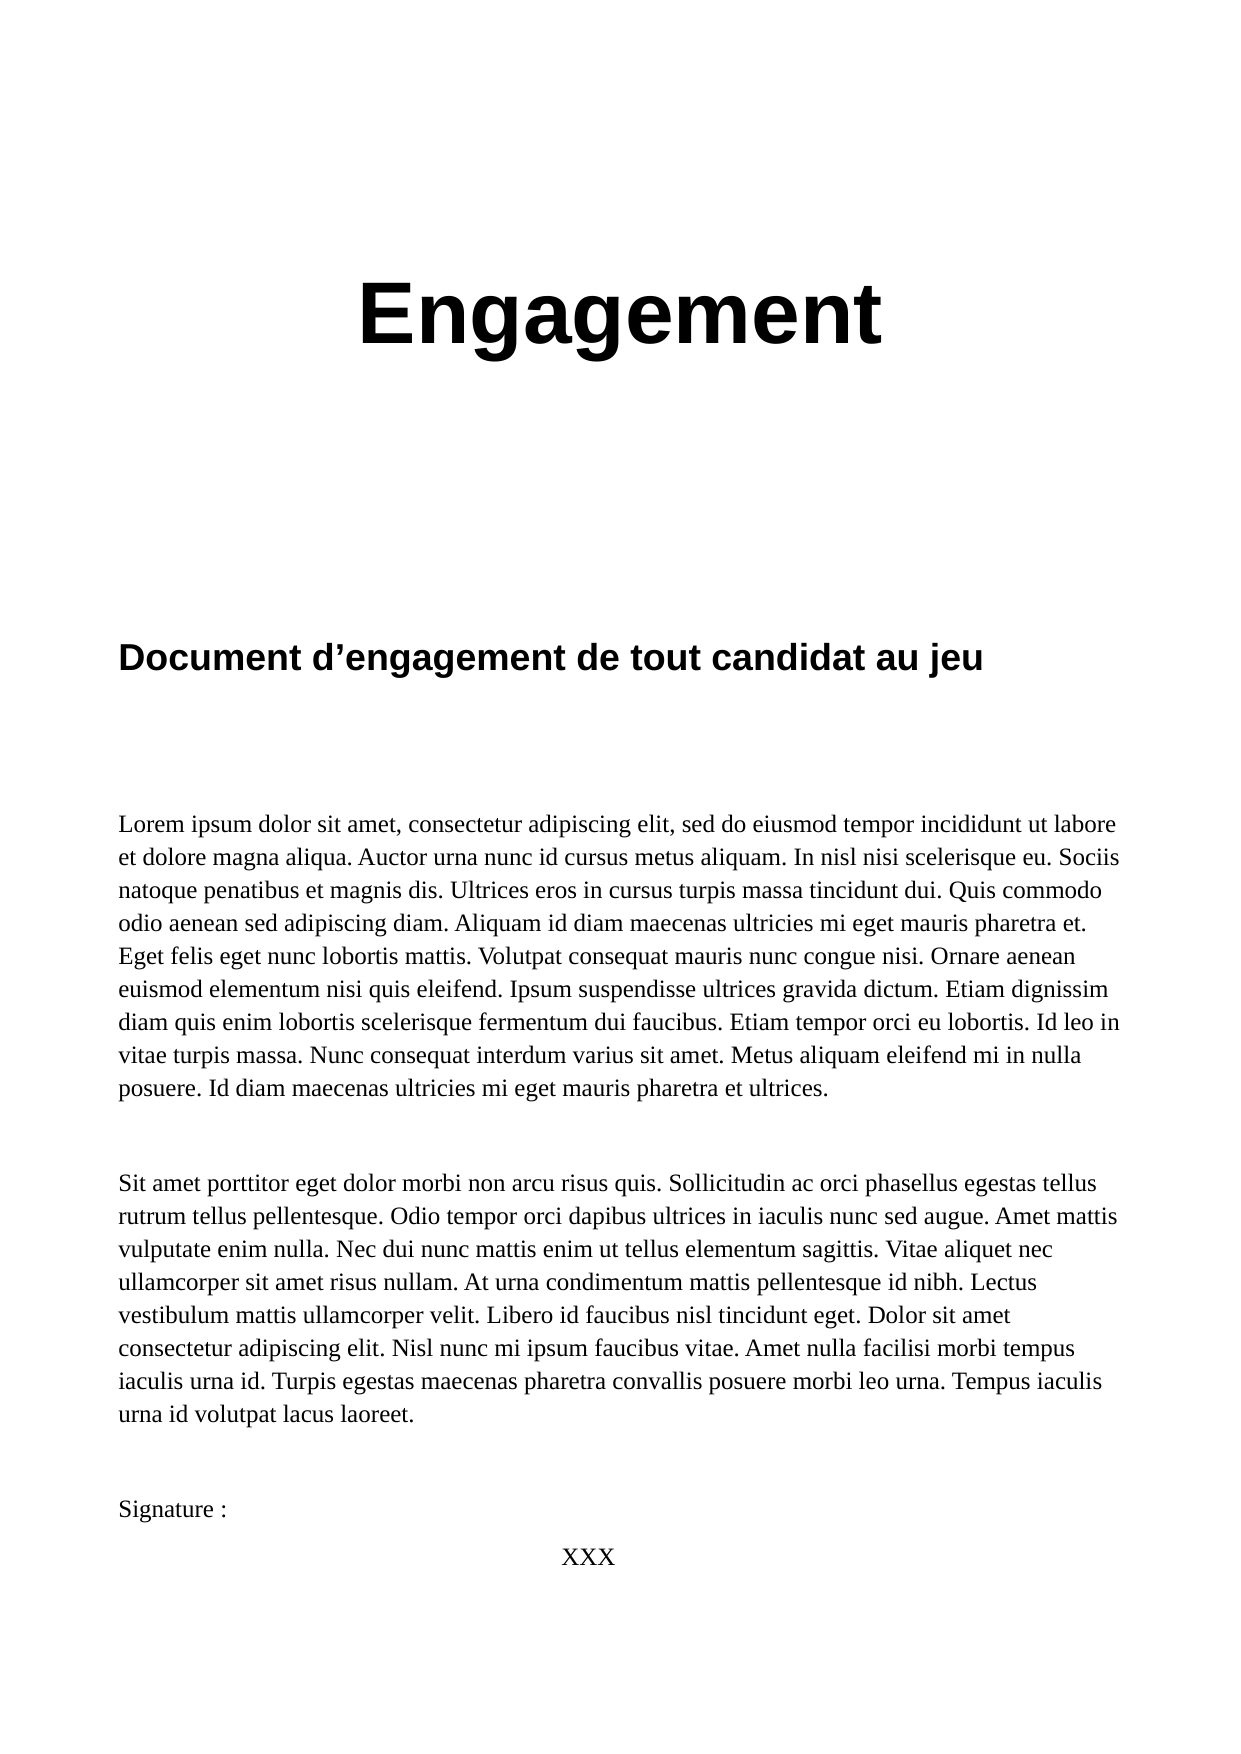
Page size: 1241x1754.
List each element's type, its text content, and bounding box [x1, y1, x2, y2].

text Sit amet porttitor eget dolor morbi non arcu risus quis. Sollicitudin ac orci phasellus egestas tellus rutrum tellus pellentesque. Odio tempor orci dapibus ultrices in iaculis nunc sed augue. Amet mattis vulputate enim nulla. Nec dui nunc mattis enim ut tellus elementum sagittis. Vitae aliquet nec ullamcorper sit amet risus nullam. At urna condimentum mattis pellentesque id nibh. Lectus vestibulum mattis ullamcorper velit. Libero id faucibus nisl tincidunt eget. Dolor sit amet consectetur adipiscing elit. Nisl nunc mi ipsum faucibus vitae. Amet nulla facilisi morbi tempus iaculis urna id. Turpis egestas maecenas pharetra convallis posuere morbi leo urna. Tempus iaculis urna id volutpat lacus laoreet. [118, 1168, 1122, 1428]
subtitle Document d’engagement de tout candidat au jeu [118, 635, 1122, 678]
text Signature : [118, 1494, 1122, 1523]
text Lorem ipsum dolor sit amet, consectetur adipiscing elit, sed do eiusmod tempor incididunt ut labore et dolore magna aliqua. Auctor urna nunc id cursus metus aliquam. In nisl nisi scelerisque eu. Sociis natoque penatibus et magnis dis. Ultrices eros in cursus turpis massa tincidunt dui. Quis commodo odio aenean sed adipiscing diam. Aliquam id diam maecenas ultricies mi eget mauris pharetra et. Eget felis eget nunc lobortis mattis. Volutpat consequat mauris nunc congue nisi. Ornare aenean euismod elementum nisi quis eleifend. Ipsum suspendisse ultrices gravida dictum. Etiam dignissim diam quis enim lobortis scelerisque fermentum dui faucibus. Etiam tempor orci eu lobortis. Id leo in vitae turpis massa. Nunc consequat interdum varius sit amet. Metus aliquam eleifend mi in nulla posuere. Id diam maecenas ultricies mi eget mauris pharetra et ultrices. [118, 809, 1122, 1102]
text XXX [118, 1542, 1122, 1571]
title Engagement [118, 261, 1122, 362]
